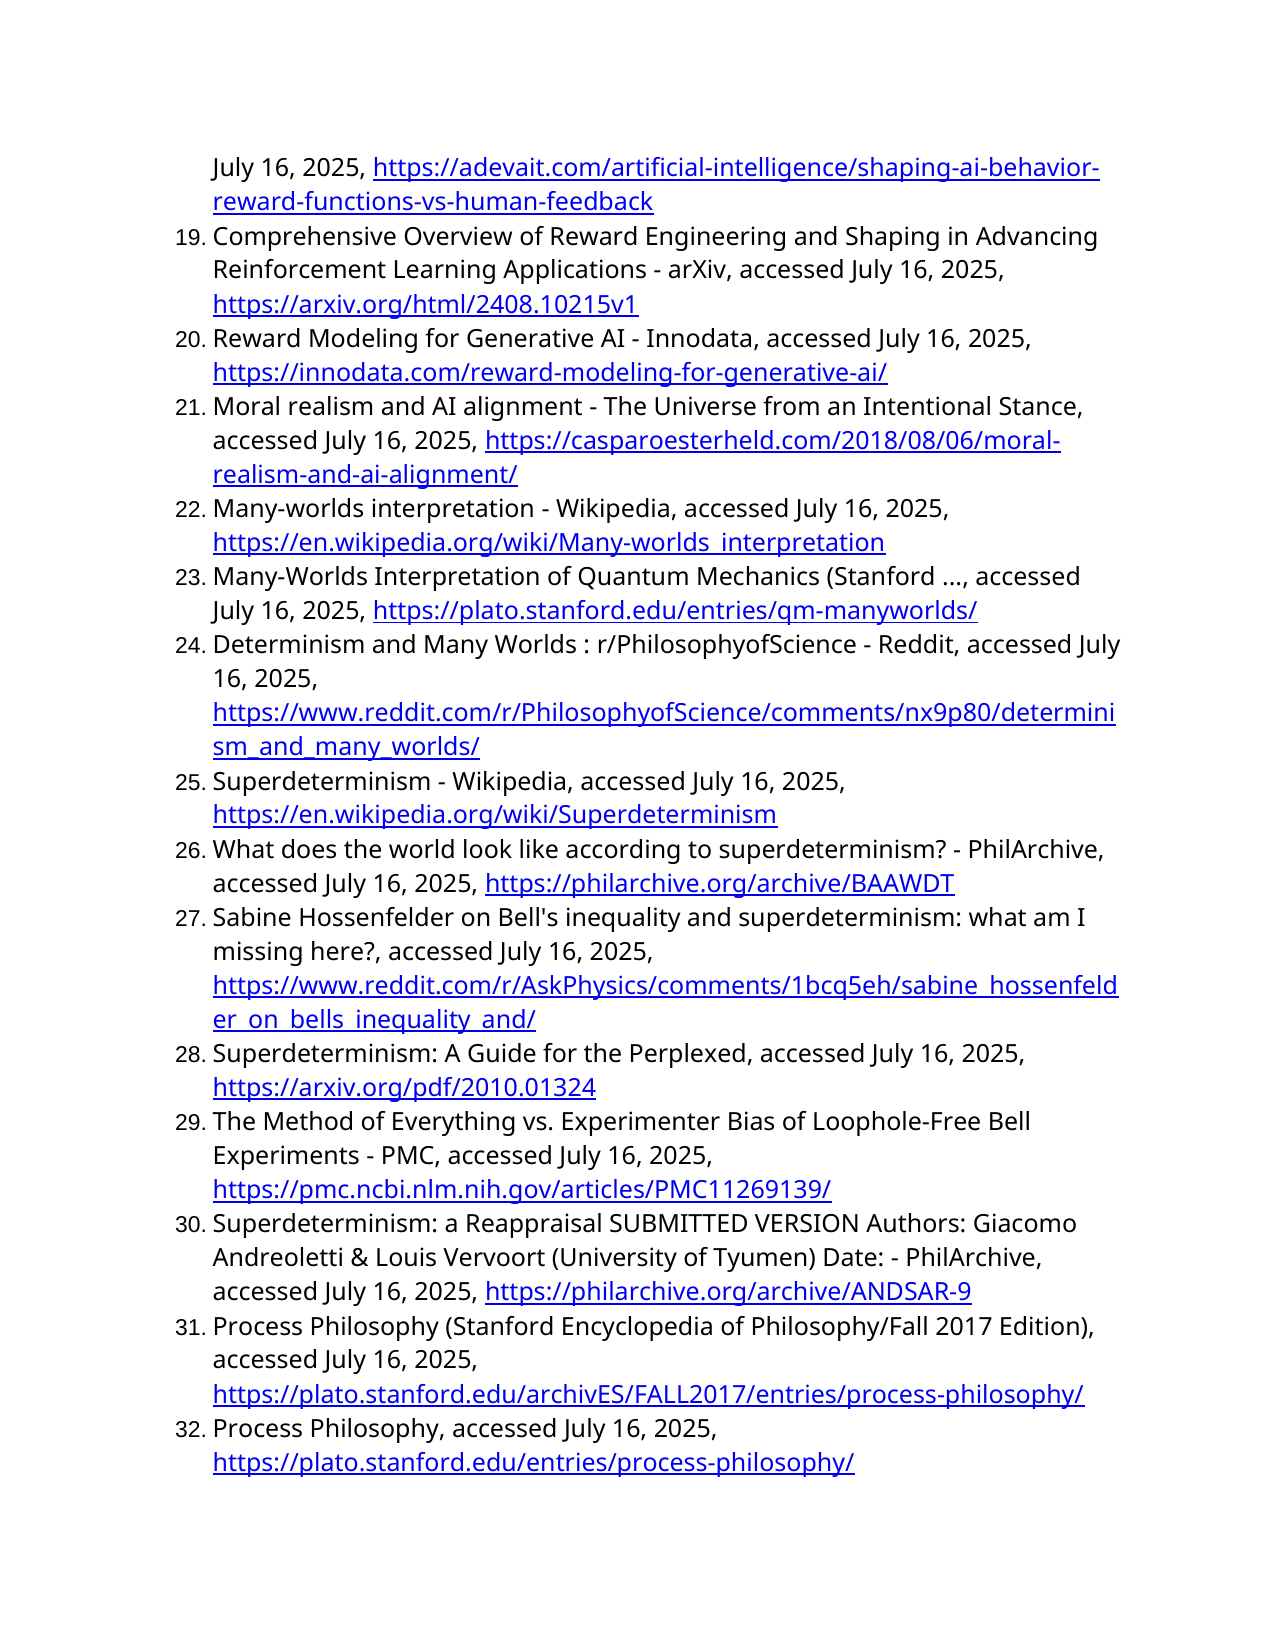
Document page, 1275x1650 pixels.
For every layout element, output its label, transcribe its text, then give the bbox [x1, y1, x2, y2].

list What does the world look like according to superdeterminism? - PhilArchive, accessed July 16, 2025, https://philarchive.org/archive/BAAWDT [175, 831, 1125, 899]
list Many-Worlds Interpretation of Quantum Mechanics (Stanford ..., accessed July 16, 2025, https://plato.stanford.edu/entries/qm-manyworlds/ [175, 559, 1125, 627]
list Sabine Hossenfelder on Bell's inequality and superdeterminism: what am I missing here?, accessed July 16, 2025, https://www.reddit.com/r/AskPhysics/comments/1bcq5eh/sabine_hossenfelder_on_bells_inequality_and/ [175, 899, 1125, 1036]
list Process Philosophy (Stanford Encyclopedia of Philosophy/Fall 2017 Edition), accessed July 16, 2025, https://plato.stanford.edu/archivES/FALL2017/entries/process-philosophy/ [175, 1308, 1125, 1410]
list Process Philosophy, accessed July 16, 2025, https://plato.stanford.edu/entries/process-philosophy/ [175, 1410, 1125, 1478]
list Many-worlds interpretation - Wikipedia, accessed July 16, 2025, https://en.wikipedia.org/wiki/Many-worlds_interpretation [175, 491, 1125, 559]
list Determinism and Many Worlds : r/PhilosophyofScience - Reddit, accessed July 16, 2025, https://www.reddit.com/r/PhilosophyofScience/comments/nx9p80/determinism_and_many_worlds/ [175, 627, 1125, 763]
list July 16, 2025, https://adevait.com/artificial-intelligence/shaping-ai-behavior-reward-functions-vs-human-feedback [175, 150, 1125, 218]
list Superdeterminism - Wikipedia, accessed July 16, 2025, https://en.wikipedia.org/wiki/Superdeterminism [175, 763, 1125, 831]
list Superdeterminism: a Reappraisal SUBMITTED VERSION Authors: Giacomo Andreoletti & Louis Vervoort (University of Tyumen) Date: - PhilArchive, accessed July 16, 2025, https://philarchive.org/archive/ANDSAR-9 [175, 1206, 1125, 1308]
list Reward Modeling for Generative AI - Innodata, accessed July 16, 2025, https://innodata.com/reward-modeling-for-generative-ai/ [175, 320, 1125, 388]
list Comprehensive Overview of Reward Engineering and Shaping in Advancing Reinforcement Learning Applications - arXiv, accessed July 16, 2025, https://arxiv.org/html/2408.10215v1 [175, 218, 1125, 320]
list Superdeterminism: A Guide for the Perplexed, accessed July 16, 2025, https://arxiv.org/pdf/2010.01324 [175, 1036, 1125, 1104]
list Moral realism and AI alignment - The Universe from an Intentional Stance, accessed July 16, 2025, https://casparoesterheld.com/2018/08/06/moral-realism-and-ai-alignment/ [175, 388, 1125, 491]
list The Method of Everything vs. Experimenter Bias of Loophole-Free Bell Experiments - PMC, accessed July 16, 2025, https://pmc.ncbi.nlm.nih.gov/articles/PMC11269139/ [175, 1104, 1125, 1206]
